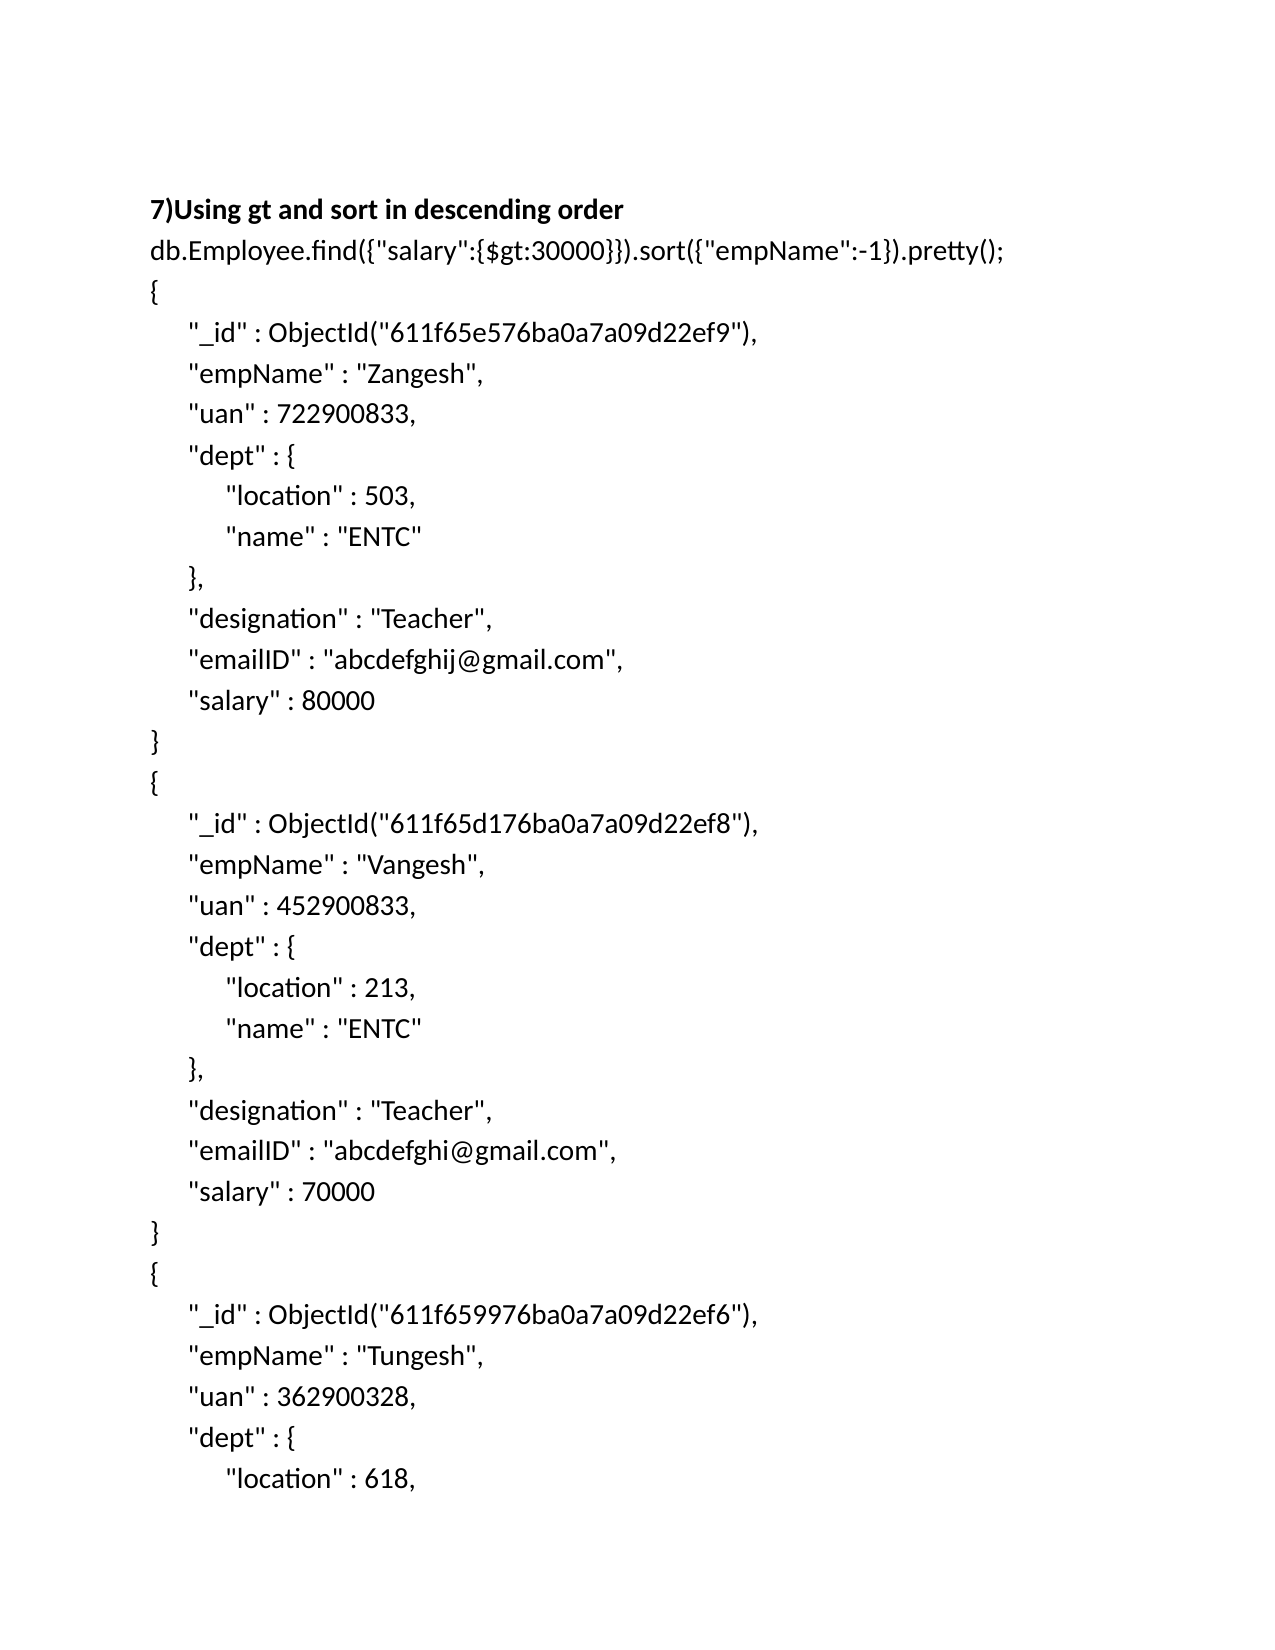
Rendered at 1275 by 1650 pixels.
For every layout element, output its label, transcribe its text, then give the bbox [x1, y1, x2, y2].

text "designation" : "Teacher", [150, 600, 1125, 636]
text "uan" : 452900833, [150, 887, 1125, 922]
text } [150, 1214, 1125, 1250]
text "salary" : 80000 [150, 682, 1125, 718]
text "empName" : "Zangesh", [150, 355, 1125, 390]
text "dept" : { [150, 1419, 1125, 1455]
text "uan" : 362900328, [150, 1378, 1125, 1414]
text }, [150, 559, 1125, 595]
text "emailID" : "abcdefghi@gmail.com", [150, 1132, 1125, 1168]
text { [150, 273, 1125, 308]
text { [150, 1255, 1125, 1291]
text "_id" : ObjectId("611f659976ba0a7a09d22ef6"), [150, 1296, 1125, 1332]
text "location" : 503, [150, 477, 1125, 513]
text "empName" : "Tungesh", [150, 1337, 1125, 1373]
text "location" : 213, [150, 969, 1125, 1004]
text "emailID" : "abcdefghij@gmail.com", [150, 641, 1125, 677]
text 7)Using gt and sort in descending order [150, 191, 1125, 227]
text "name" : "ENTC" [150, 518, 1125, 554]
text "dept" : { [150, 928, 1125, 963]
text } [150, 723, 1125, 759]
text "empName" : "Vangesh", [150, 846, 1125, 882]
text }, [150, 1051, 1125, 1086]
text "salary" : 70000 [150, 1173, 1125, 1209]
text "designation" : "Teacher", [150, 1092, 1125, 1127]
text "dept" : { [150, 437, 1125, 472]
text { [150, 764, 1125, 800]
text "_id" : ObjectId("611f65d176ba0a7a09d22ef8"), [150, 805, 1125, 841]
text "uan" : 722900833, [150, 396, 1125, 431]
text db.Employee.find({"salary":{$gt:30000}}).sort({"empName":-1}).pretty(); [150, 232, 1125, 267]
text "location" : 618, [150, 1460, 1125, 1496]
text "_id" : ObjectId("611f65e576ba0a7a09d22ef9"), [150, 314, 1125, 349]
text "name" : "ENTC" [150, 1010, 1125, 1045]
